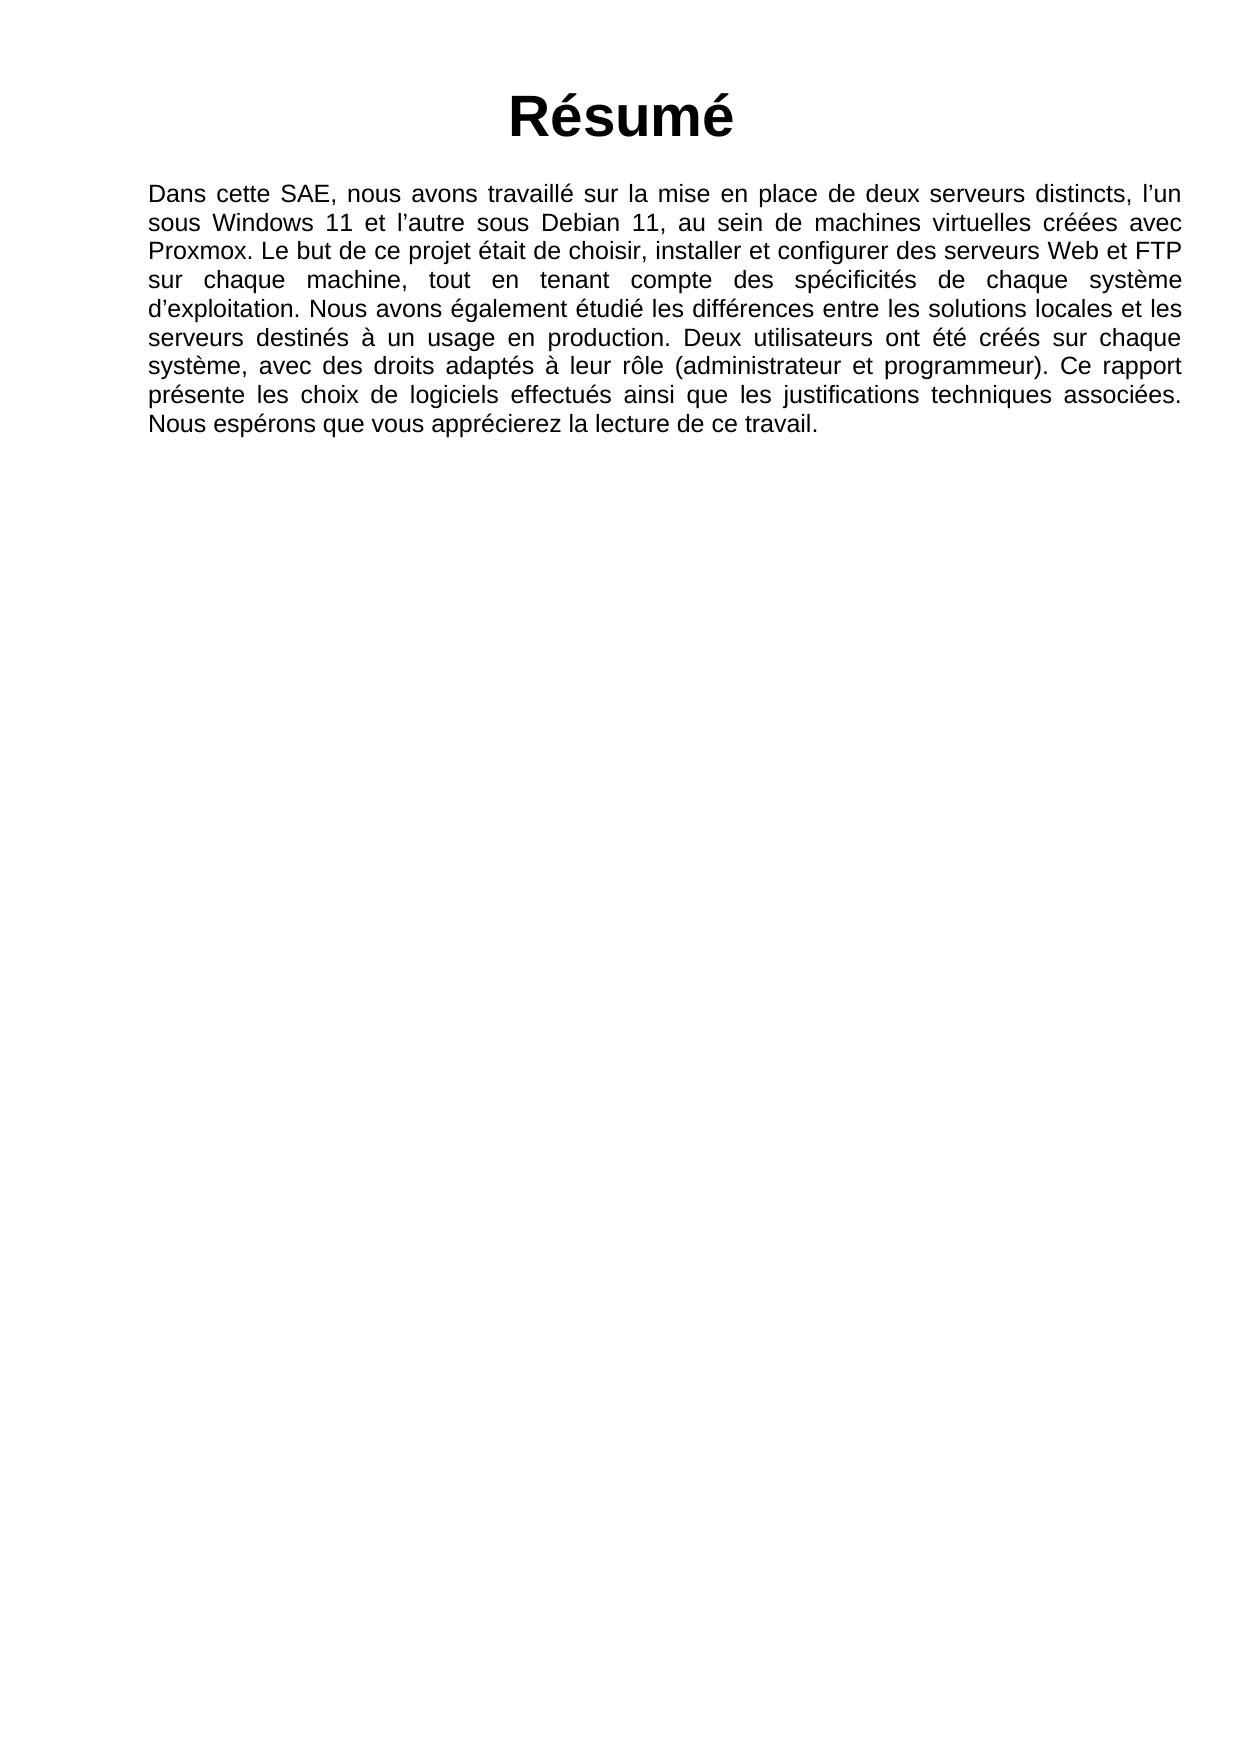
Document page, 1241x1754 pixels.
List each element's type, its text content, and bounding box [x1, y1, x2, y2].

text Dans cette SAE, nous avons travaillé sur la mise en place de deux serveurs distincts, l’un sous Windows 11 et l’autre sous Debian 11, au sein de machines virtuelles créées avec Proxmox. Le but de ce projet était de choisir, installer et configurer des serveurs Web et FTP sur chaque machine, tout en tenant compte des spécificités de chaque système d’exploitation. Nous avons également étudié les différences entre les solutions locales et les serveurs destinés à un usage en production. Deux utilisateurs ont été créés sur chaque système, avec des droits adaptés à leur rôle (administrateur et programmeur). Ce rapport présente les choix de logiciels effectués ainsi que les justifications techniques associées. Nous espérons que vous apprécierez la lecture de ce travail. [148, 179, 1184, 437]
text Résumé [254, 82, 989, 149]
